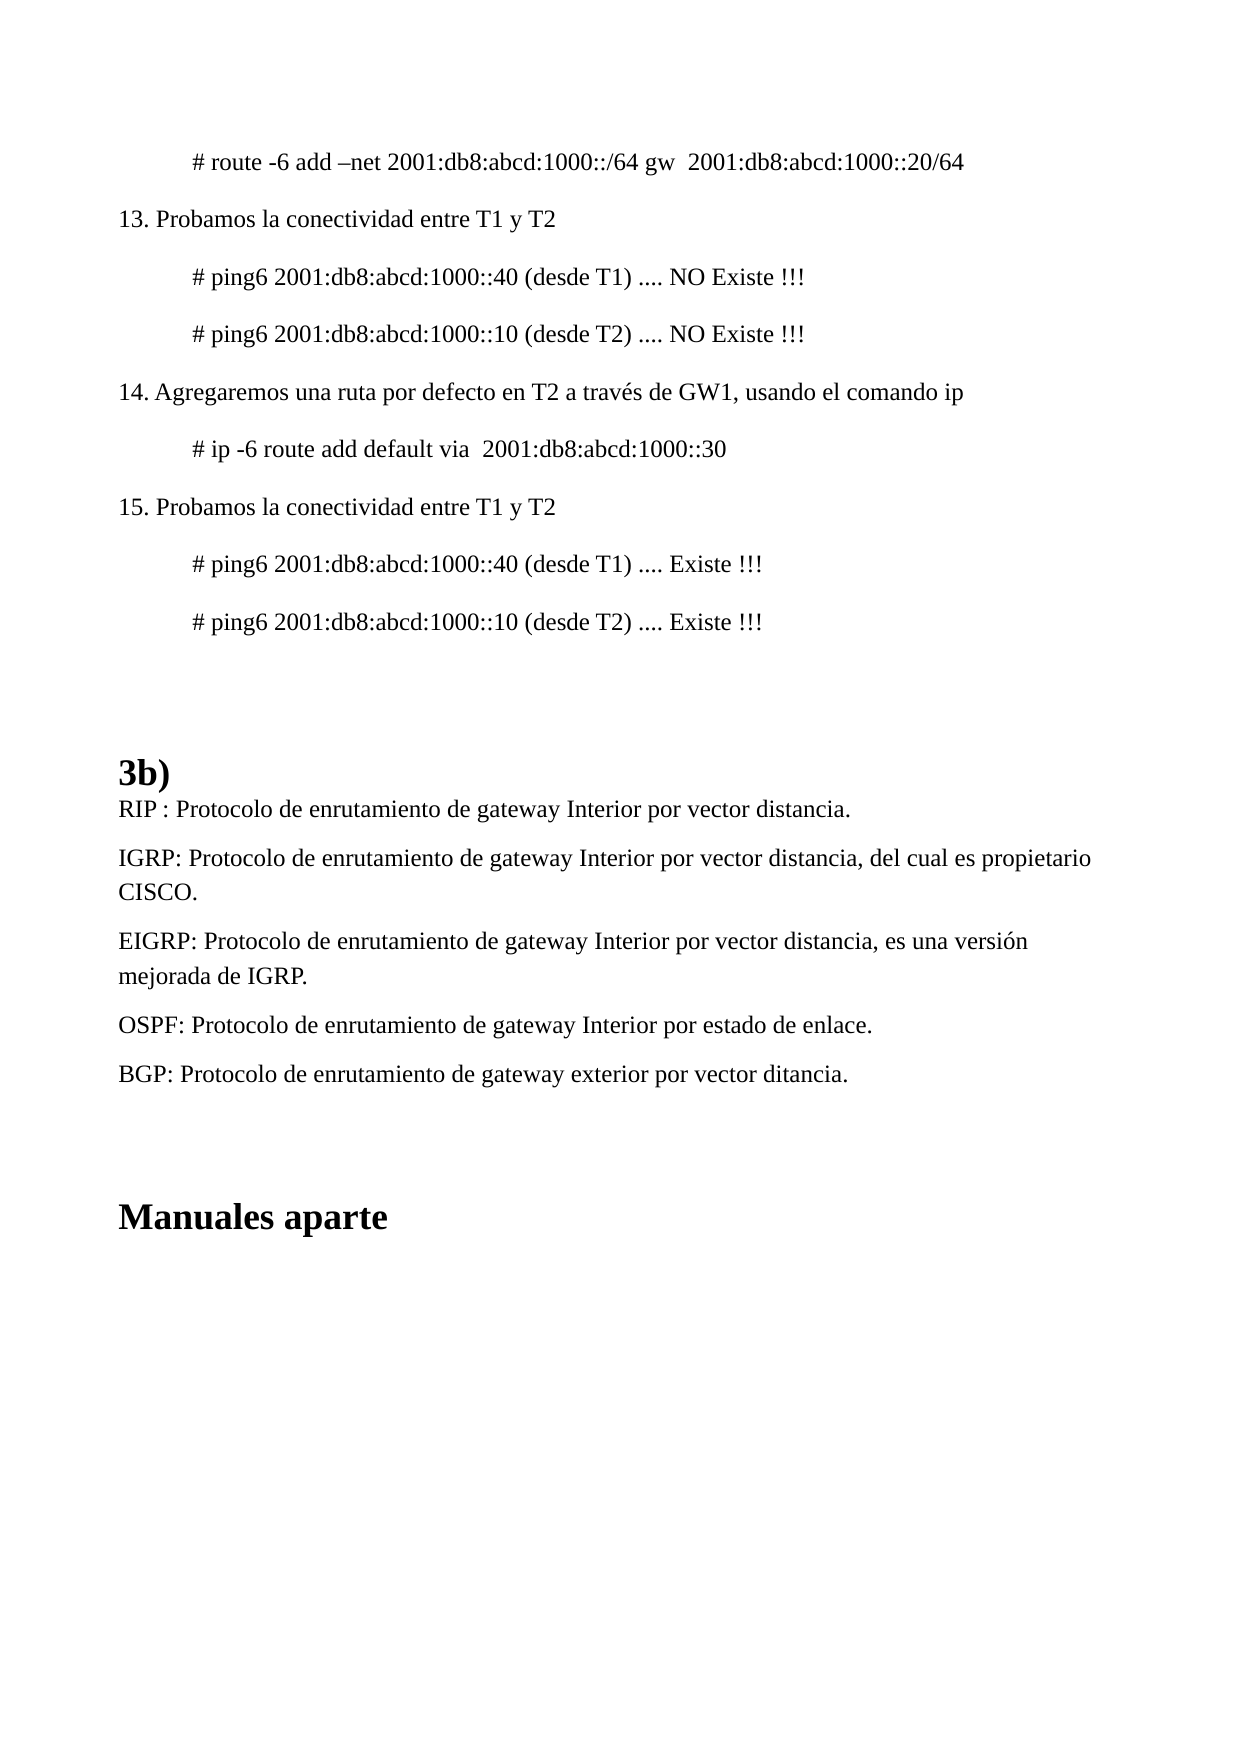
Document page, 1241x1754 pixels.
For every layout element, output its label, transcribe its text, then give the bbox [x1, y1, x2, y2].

text 14. Agregaremos una ruta por defecto en T2 a través de GW1, usando el comando ip [118, 377, 1122, 406]
text 13. Probamos la conectividad entre T1 y T2 [118, 204, 1122, 233]
text # ip -6 route add default via 2001:db8:abcd:1000::30 [118, 434, 1122, 463]
text # route -6 add –net 2001:db8:abcd:1000::/64 gw 2001:db8:abcd:1000::20/64 [118, 147, 1122, 176]
text Manuales aparte [118, 1194, 1122, 1237]
text 15. Probamos la conectividad entre T1 y T2 [118, 492, 1122, 521]
text OSPF: Protocolo de enrutamiento de gateway Interior por estado de enlace. [118, 1010, 1122, 1039]
text # ping6 2001:db8:abcd:1000::40 (desde T1) .... NO Existe !!! [118, 262, 1122, 291]
text # ping6 2001:db8:abcd:1000::10 (desde T2) .... Existe !!! [118, 607, 1122, 636]
text # ping6 2001:db8:abcd:1000::10 (desde T2) .... NO Existe !!! [118, 319, 1122, 348]
text # ping6 2001:db8:abcd:1000::40 (desde T1) .... Existe !!! [118, 549, 1122, 578]
text BGP: Protocolo de enrutamiento de gateway exterior por vector ditancia. [118, 1059, 1122, 1088]
text RIP : Protocolo de enrutamiento de gateway Interior por vector distancia. [118, 794, 1122, 822]
text 3b) [118, 751, 1122, 794]
text EIGRP: Protocolo de enrutamiento de gateway Interior por vector distancia, es una versión mejorada de IGRP. [118, 926, 1122, 989]
text IGRP: Protocolo de enrutamiento de gateway Interior por vector distancia, del cual es propietario CISCO. [118, 843, 1122, 906]
